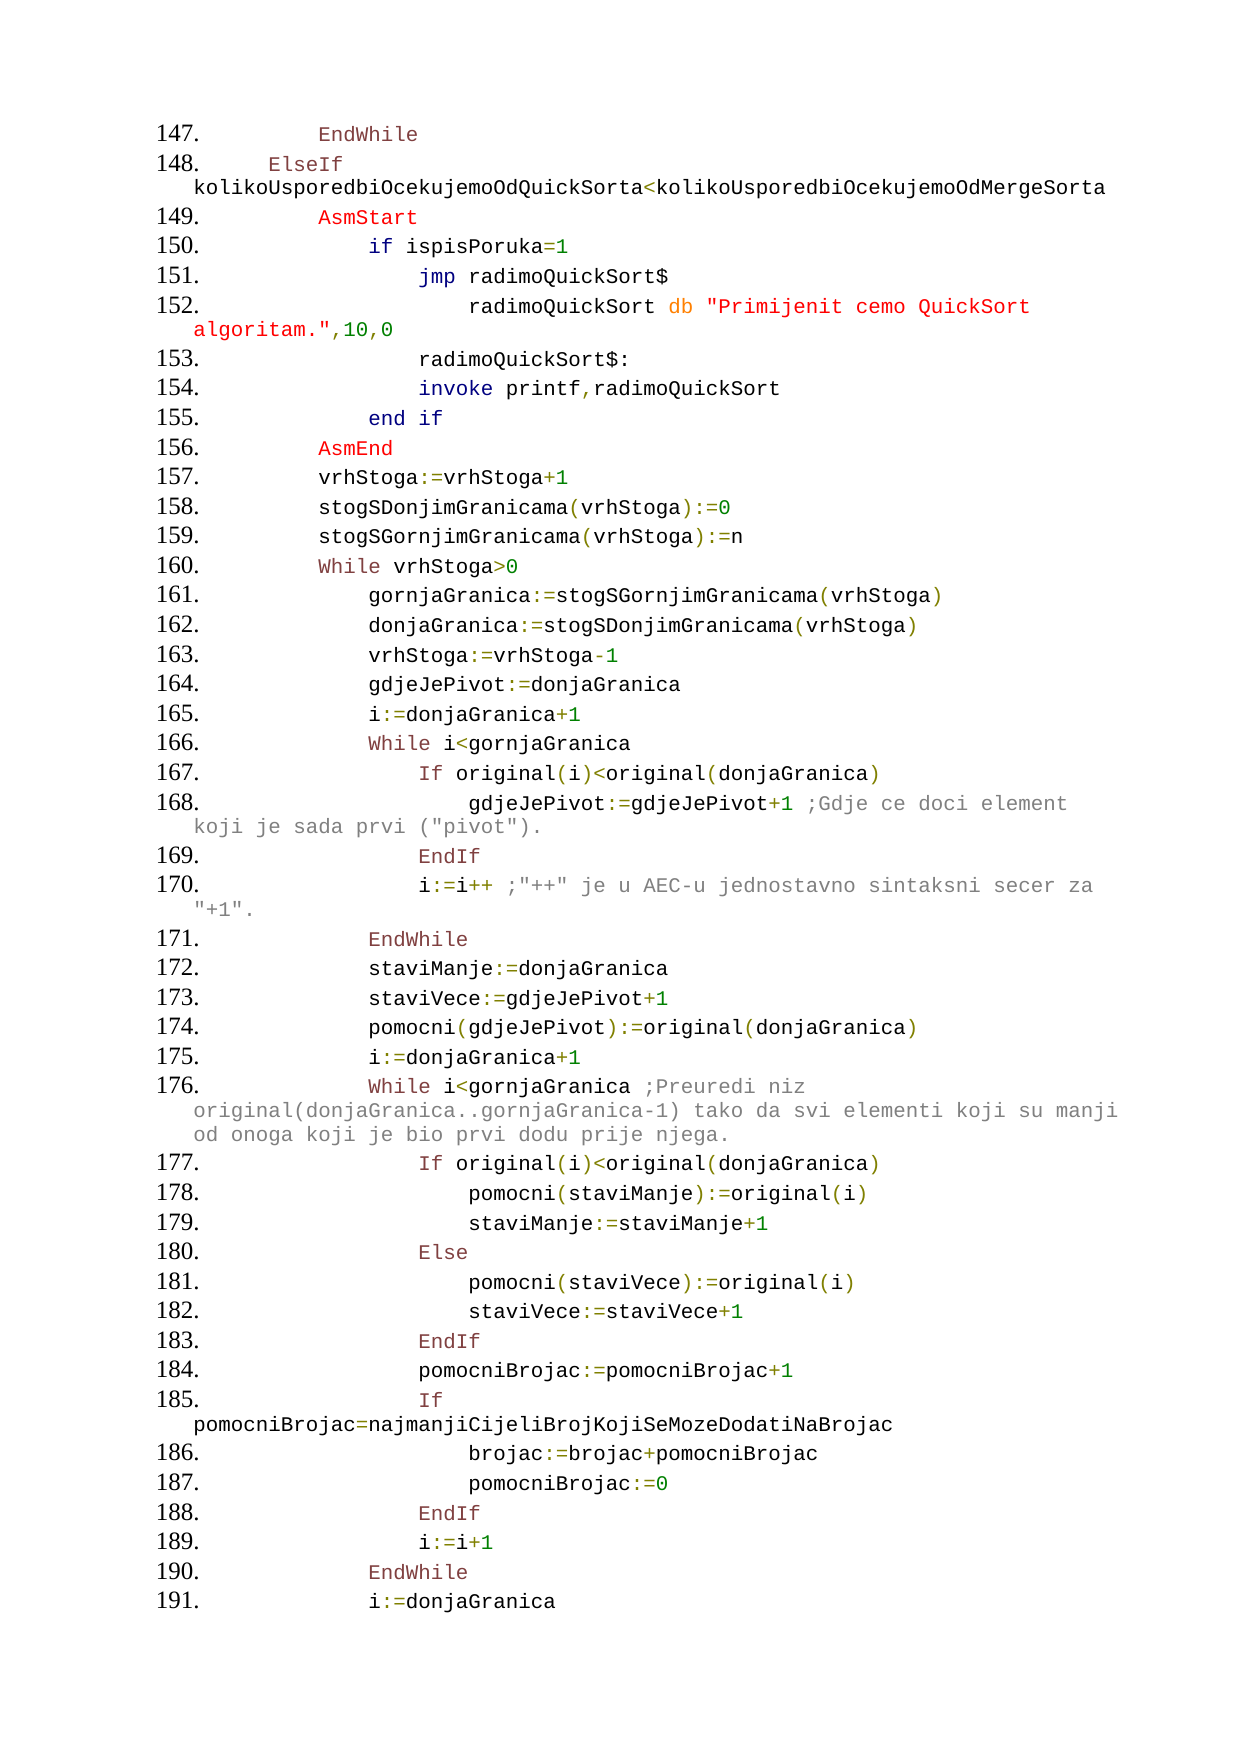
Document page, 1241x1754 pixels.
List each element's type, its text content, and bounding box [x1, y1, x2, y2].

list Else [156, 1236, 1122, 1266]
list staviManje:=donjaGranica [156, 952, 1122, 982]
list ElseIf kolikoUsporedbiOcekujemoOdQuickSorta<kolikoUsporedbiOcekujemoOdMergeSorta [156, 148, 1122, 201]
list stogSDonjimGranicama(vrhStoga):=0 [156, 491, 1122, 520]
list While i<gornjaGranica ;Preuredi niz original(donjaGranica..gornjaGranica-1) tako da svi elementi koji su manji od onoga koji je bio prvi dodu prije njega. [156, 1071, 1122, 1147]
list radimoQuickSort db "Primijenit cemo QuickSort algoritam.",10,0 [156, 290, 1122, 343]
list EndIf [156, 1325, 1122, 1354]
list If original(i)<original(donjaGranica) [156, 1147, 1122, 1177]
list radimoQuickSort$: [156, 343, 1122, 372]
list staviVece:=gdjeJePivot+1 [156, 982, 1122, 1011]
list end if [156, 402, 1122, 432]
list i:=donjaGranica+1 [156, 698, 1122, 727]
list vrhStoga:=vrhStoga-1 [156, 639, 1122, 668]
list i:=i+1 [156, 1526, 1122, 1556]
list gornjaGranica:=stogSGornjimGranicama(vrhStoga) [156, 579, 1122, 609]
list AsmStart [156, 201, 1122, 231]
list gdjeJePivot:=donjaGranica [156, 668, 1122, 698]
list pomocni(staviVece):=original(i) [156, 1266, 1122, 1295]
list EndWhile [156, 923, 1122, 952]
list EndIf [156, 1497, 1122, 1526]
list pomocni(staviManje):=original(i) [156, 1177, 1122, 1207]
list staviVece:=staviVece+1 [156, 1295, 1122, 1325]
list If original(i)<original(donjaGranica) [156, 757, 1122, 787]
list AsmEnd [156, 432, 1122, 461]
list brojac:=brojac+pomocniBrojac [156, 1437, 1122, 1467]
list i:=i++ ;"++" je u AEC-u jednostavno sintaksni secer za "+1". [156, 869, 1122, 923]
list jmp radimoQuickSort$ [156, 260, 1122, 290]
list staviManje:=staviManje+1 [156, 1207, 1122, 1236]
list EndWhile [156, 118, 1122, 148]
list gdjeJePivot:=gdjeJePivot+1 ;Gdje ce doci element koji je sada prvi ("pivot"). [156, 787, 1122, 840]
list i:=donjaGranica [156, 1585, 1122, 1615]
list EndIf [156, 840, 1122, 869]
list stogSGornjimGranicama(vrhStoga):=n [156, 520, 1122, 550]
list if ispisPoruka=1 [156, 231, 1122, 260]
list While vrhStoga>0 [156, 550, 1122, 579]
list pomocniBrojac:=pomocniBrojac+1 [156, 1354, 1122, 1384]
list If pomocniBrojac=najmanjiCijeliBrojKojiSeMozeDodatiNaBrojac [156, 1384, 1122, 1437]
list While i<gornjaGranica [156, 727, 1122, 757]
list invoke printf,radimoQuickSort [156, 372, 1122, 402]
list pomocni(gdjeJePivot):=original(donjaGranica) [156, 1011, 1122, 1041]
list pomocniBrojac:=0 [156, 1467, 1122, 1497]
list i:=donjaGranica+1 [156, 1041, 1122, 1071]
list donjaGranica:=stogSDonjimGranicama(vrhStoga) [156, 609, 1122, 639]
list EndWhile [156, 1556, 1122, 1585]
list vrhStoga:=vrhStoga+1 [156, 461, 1122, 491]
